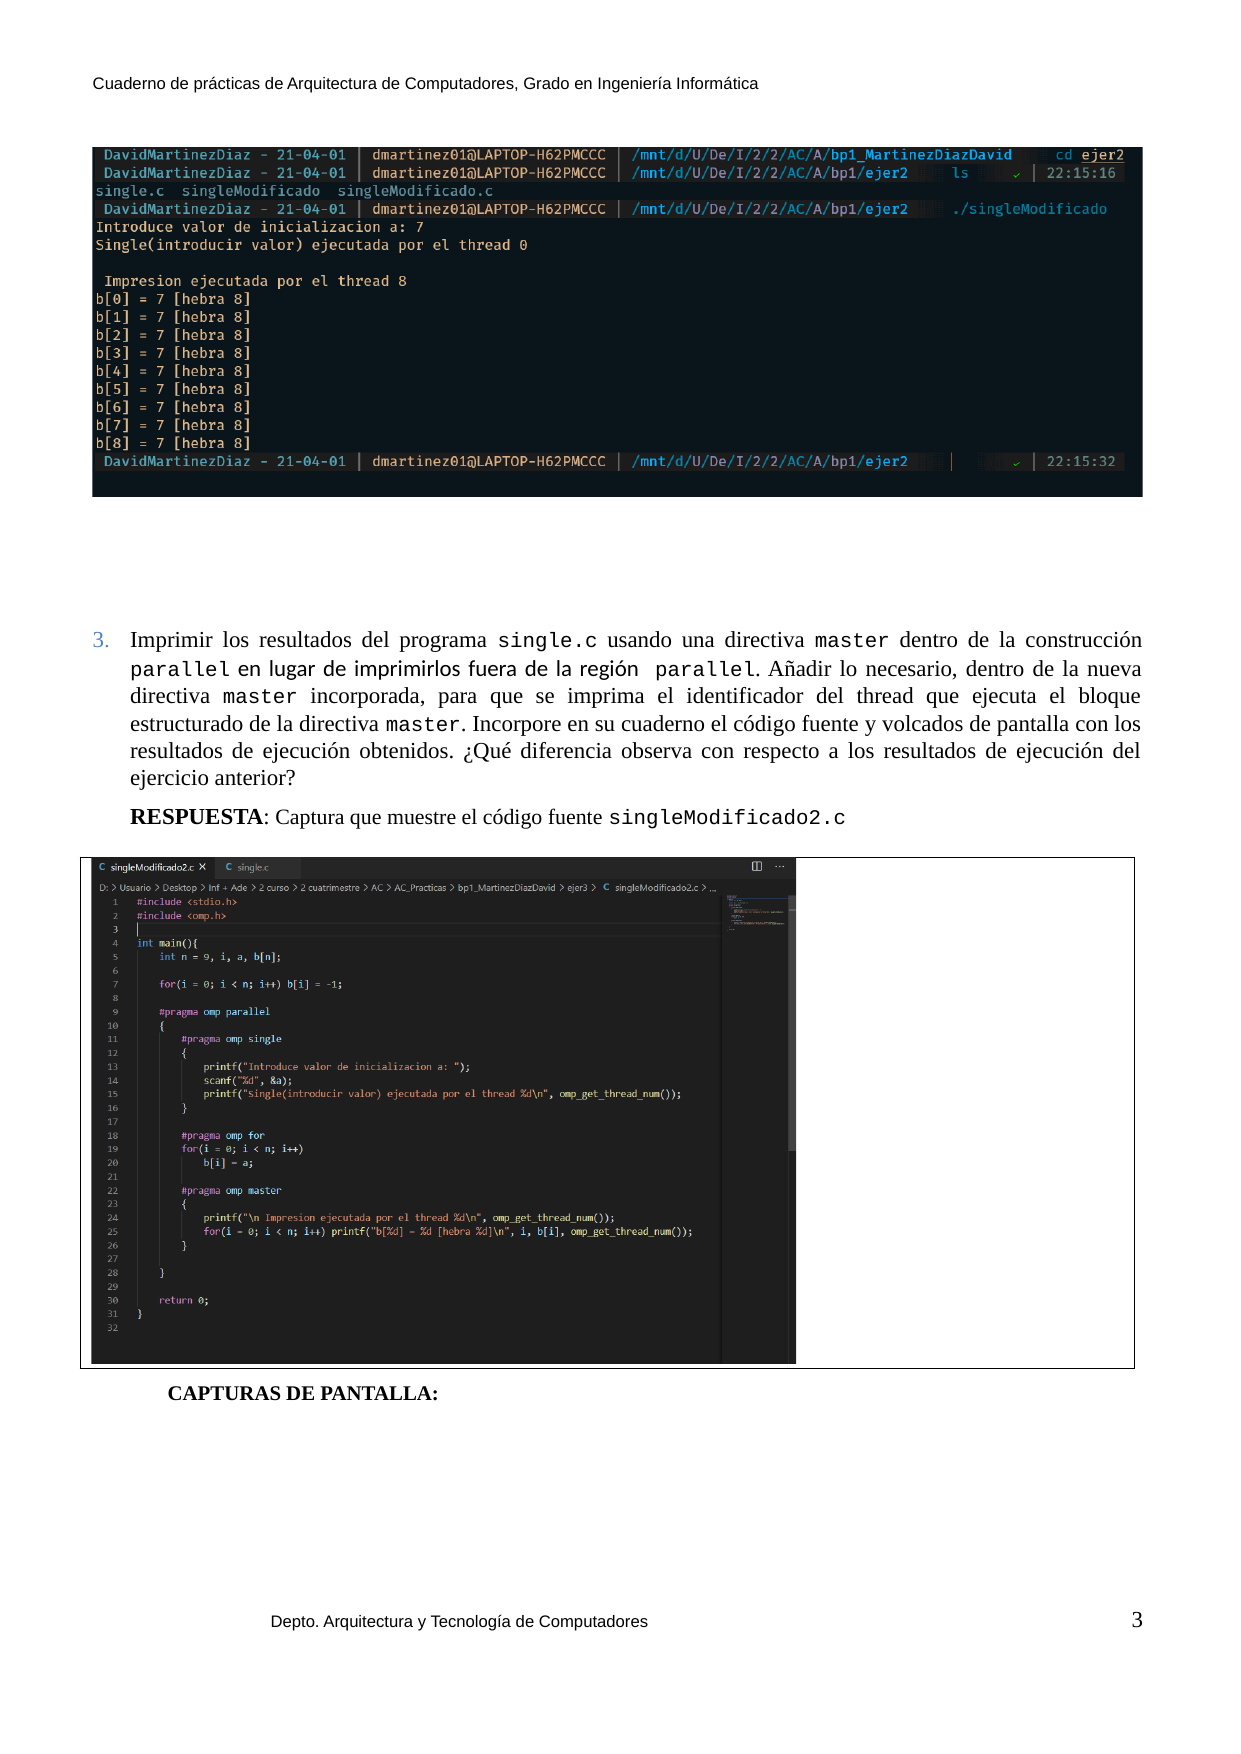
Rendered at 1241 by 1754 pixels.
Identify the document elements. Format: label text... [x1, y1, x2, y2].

text RESPUESTA: Captura que muestre el código fuente singleModificado2.c [130, 803, 1143, 830]
table_header [81, 858, 1134, 1368]
list Imprimir los resultados del programa single.c usando una directiva master dentro de la construcción parallel en lugar de imprimirlos fuera de la región parallel. Añadir lo necesario, dentro de la nueva directiva master incorporada, para que se imprima el identificador del thread que ejecuta el bloque estructurado de la directiva master. Incorpore en su cuaderno el código fuente y volcados de pantalla con los resultados de ejecución obtenidos. ¿Qué diferencia observa con respecto a los resultados de ejecución del ejercicio anterior? [92, 626, 1143, 790]
text CAPTURAS DE PANTALLA: [167, 1381, 1143, 1405]
